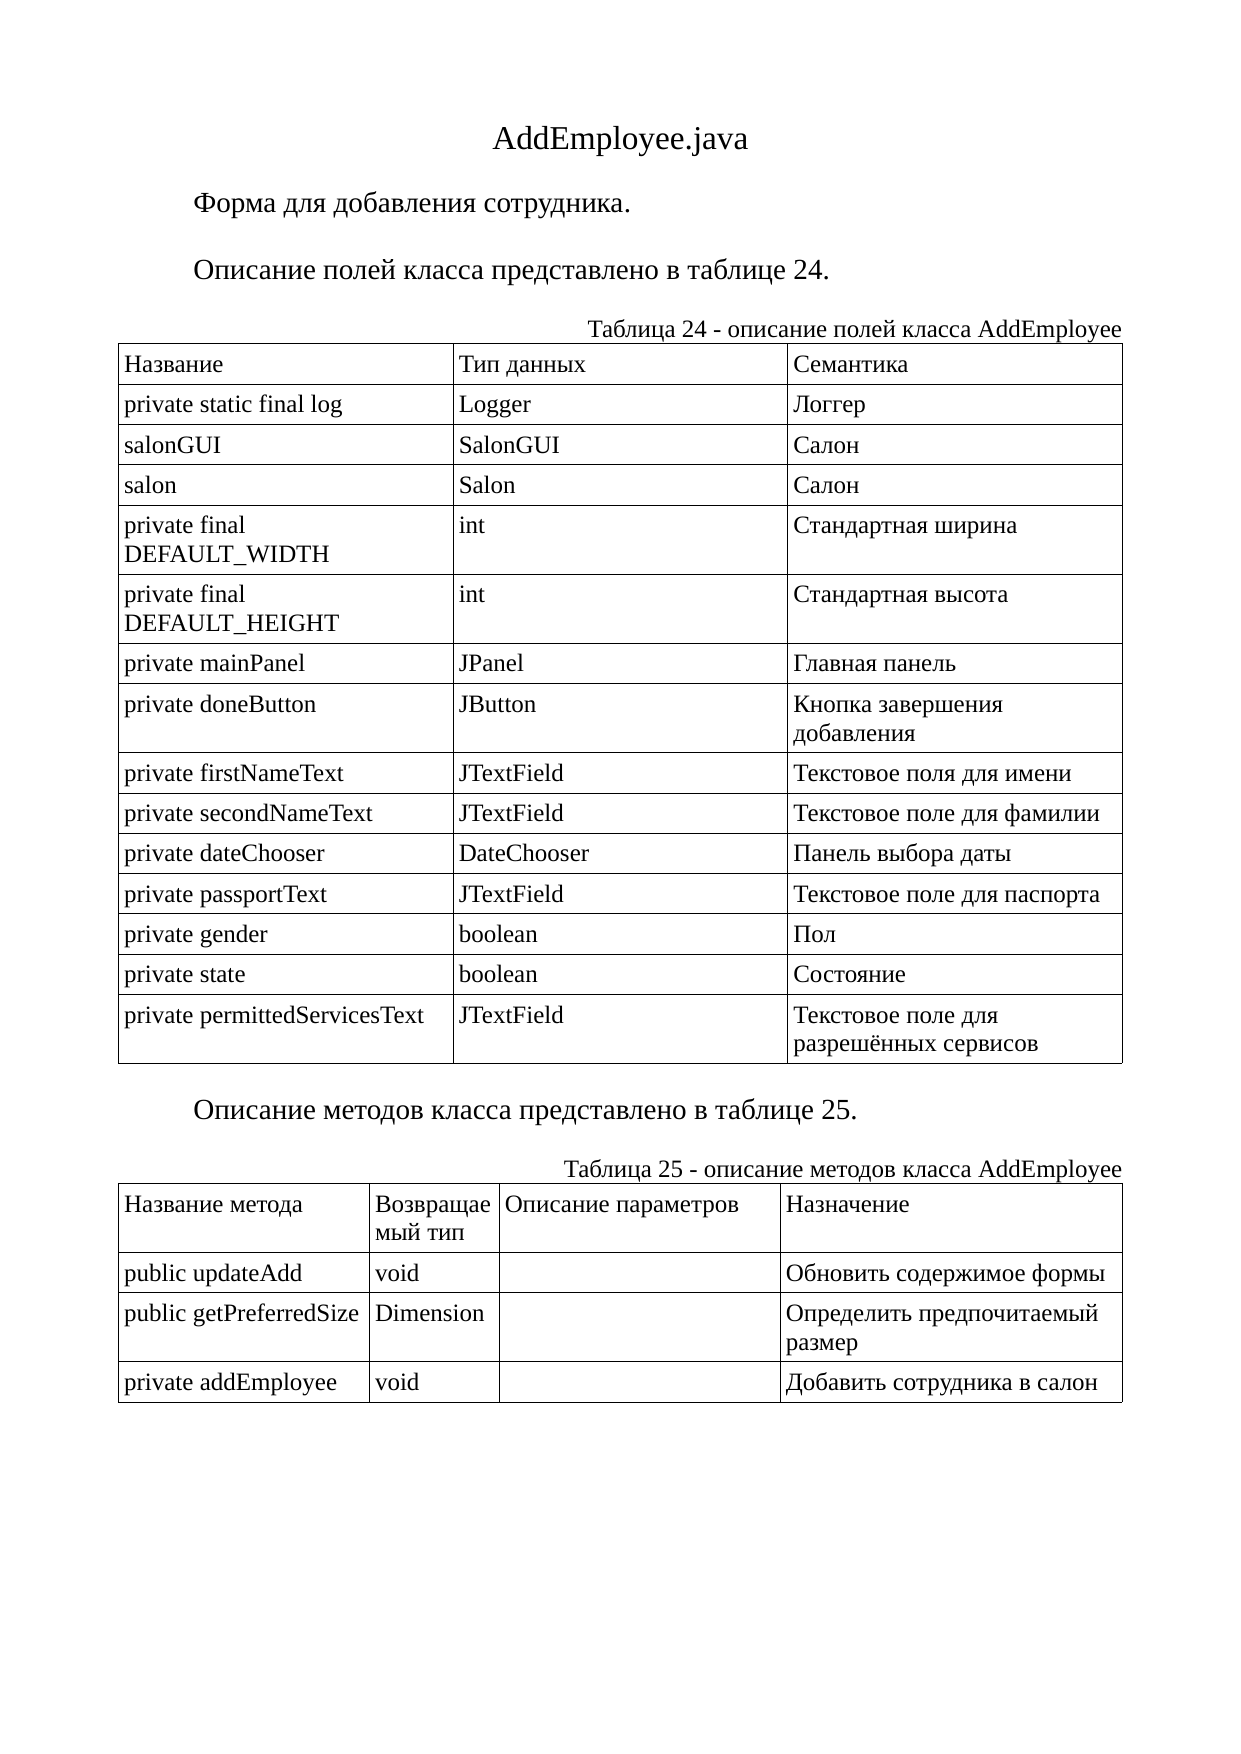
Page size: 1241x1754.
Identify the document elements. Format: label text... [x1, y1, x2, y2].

table_cell JTextField [454, 794, 787, 833]
table_cell Салон [788, 465, 1122, 504]
table_cell Текстовое поля для имени [788, 753, 1122, 792]
table_cell DateChooser [454, 834, 787, 873]
table_cell Текстовое поле для паспорта [788, 874, 1122, 913]
table_cell void [370, 1362, 499, 1402]
table_cell private secondNameText [119, 794, 453, 833]
table_cell private dateChooser [119, 834, 453, 873]
text Форма для добавления сотрудника. [118, 185, 1122, 219]
table_cell int [454, 506, 787, 574]
table_header Возвращаемый тип [370, 1184, 499, 1252]
text Описание полей класса представлено в таблице 24. [118, 252, 1122, 286]
table_cell salonGUI [119, 425, 453, 464]
table_cell private static final log [119, 385, 453, 424]
table_cell Добавить сотрудника в салон [781, 1362, 1122, 1402]
table_cell private permittedServicesText [119, 995, 453, 1063]
text Таблица 25 - описание методов класса AddEmployee [118, 1154, 1122, 1183]
table_cell Salon [454, 465, 787, 504]
table_cell Текстовое поле для фамилии [788, 794, 1122, 833]
text Таблица 24 - описание полей класса AddEmployee [118, 314, 1122, 343]
table_cell Dimension [370, 1293, 499, 1361]
table_cell Салон [788, 425, 1122, 464]
table_cell Стандартная высота [788, 575, 1122, 643]
table_cell private doneButton [119, 684, 453, 752]
table_cell Logger [454, 385, 787, 424]
table_cell private addEmployee [119, 1362, 369, 1402]
table_cell private passportText [119, 874, 453, 913]
table_cell private final DEFAULT_HEIGHT [119, 575, 453, 643]
table_header Название [119, 344, 453, 384]
table_cell int [454, 575, 787, 643]
table_cell public updateAdd [119, 1253, 369, 1292]
table_cell private state [119, 955, 453, 994]
table_cell salon [119, 465, 453, 504]
table_header Назначение [781, 1184, 1122, 1252]
table_cell [500, 1293, 780, 1361]
table_cell public getPreferredSize [119, 1293, 369, 1361]
table_cell Пол [788, 914, 1122, 954]
table_cell Текстовое поле для разрешённых сервисов [788, 995, 1122, 1063]
table_cell JTextField [454, 874, 787, 913]
table_cell private gender [119, 914, 453, 954]
table_cell JButton [454, 684, 787, 752]
table_cell private mainPanel [119, 644, 453, 683]
text AddEmployee.java [118, 118, 1122, 156]
table_cell boolean [454, 955, 787, 994]
table_cell void [370, 1253, 499, 1292]
table_cell boolean [454, 914, 787, 954]
text Описание методов класса представлено в таблице 25. [118, 1092, 1122, 1125]
table_cell Главная панель [788, 644, 1122, 683]
table_cell [500, 1362, 780, 1402]
table_cell Обновить содержимое формы [781, 1253, 1122, 1292]
table_cell Логгер [788, 385, 1122, 424]
table_cell [500, 1253, 780, 1292]
table_cell Определить предпочитаемый размер [781, 1293, 1122, 1361]
table_cell Кнопка завершения добавления [788, 684, 1122, 752]
table_header Семантика [788, 344, 1122, 384]
table_cell SalonGUI [454, 425, 787, 464]
table_header Тип данных [454, 344, 787, 384]
table_cell Стандартная ширина [788, 506, 1122, 574]
table_cell Панель выбора даты [788, 834, 1122, 873]
table_cell JTextField [454, 995, 787, 1063]
table_header Описание параметров [500, 1184, 780, 1252]
table_cell JPanel [454, 644, 787, 683]
table_header Название метода [119, 1184, 369, 1252]
table_cell private final DEFAULT_WIDTH [119, 506, 453, 574]
table_cell private firstNameText [119, 753, 453, 792]
table_cell JTextField [454, 753, 787, 792]
table_cell Состояние [788, 955, 1122, 994]
